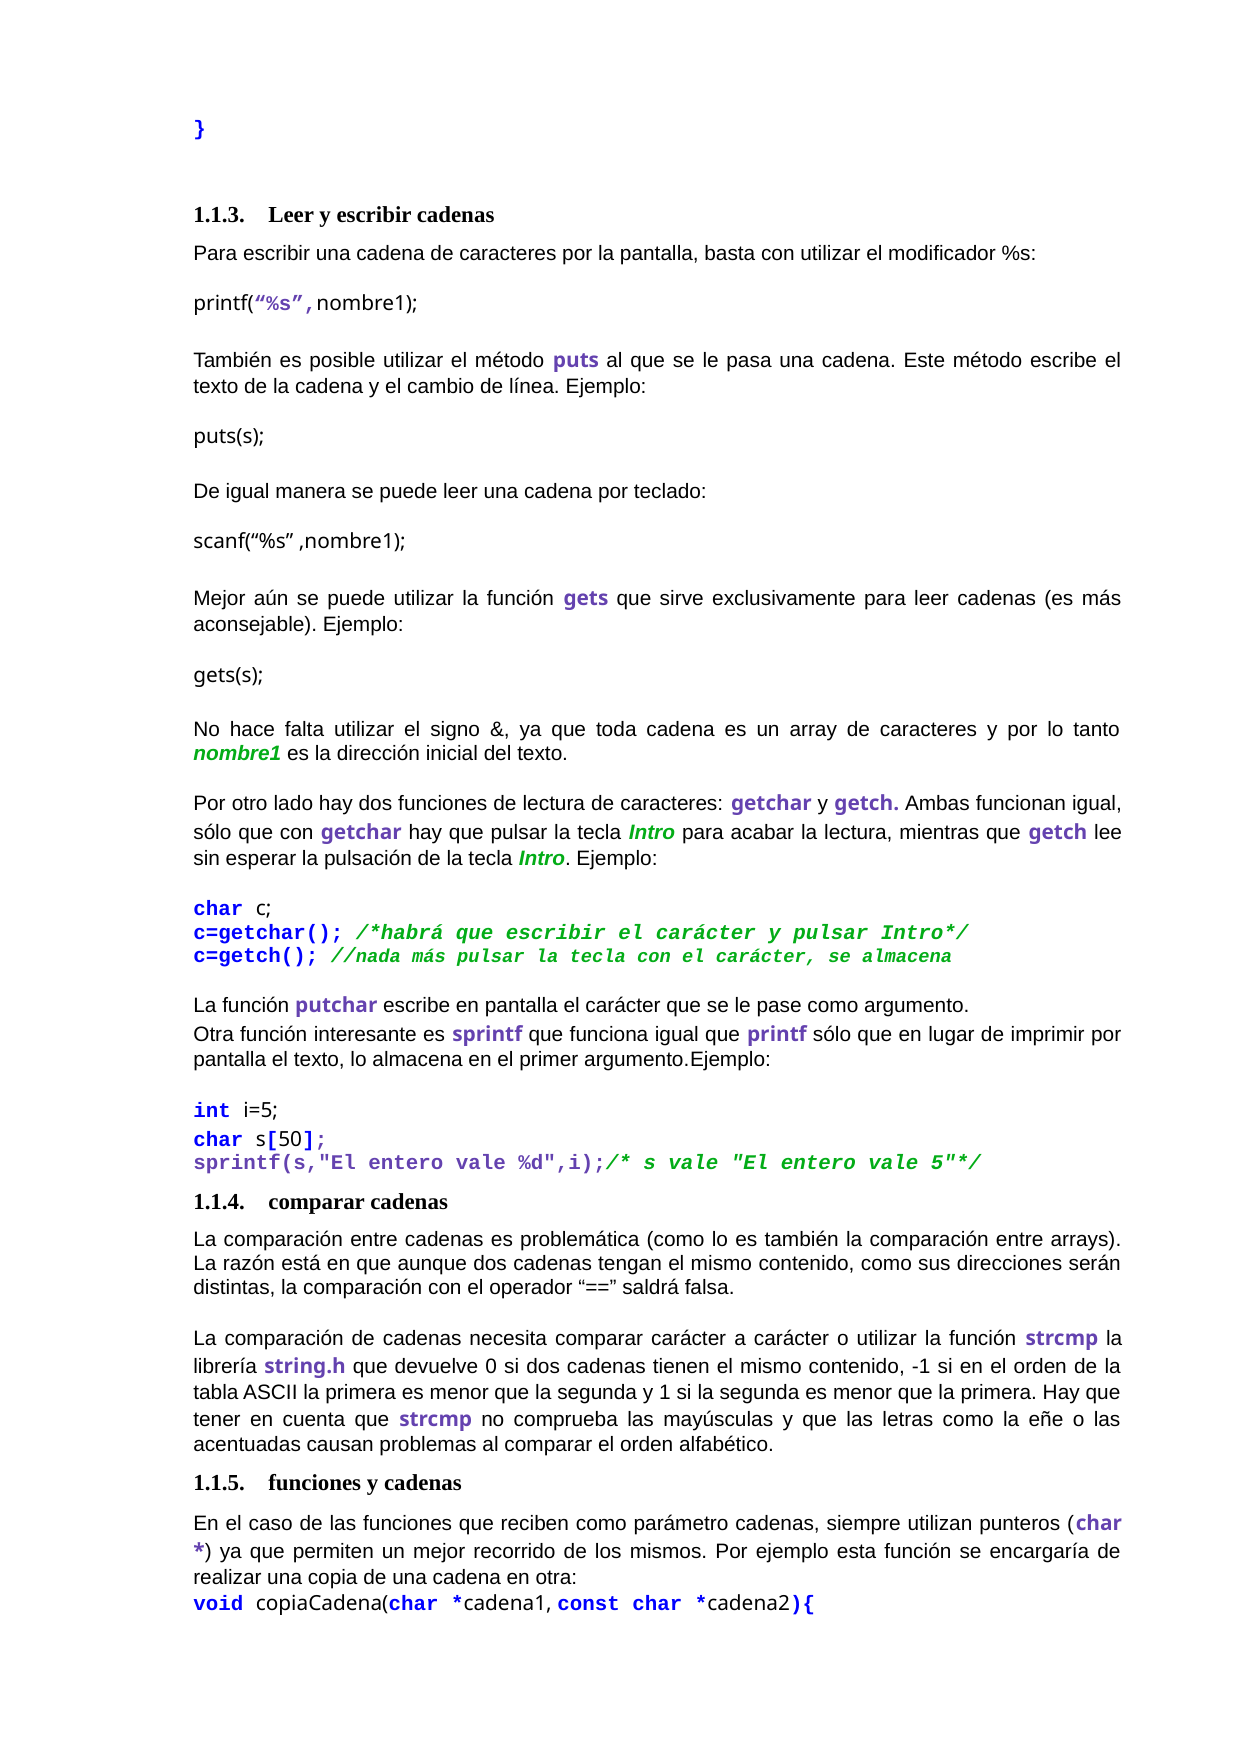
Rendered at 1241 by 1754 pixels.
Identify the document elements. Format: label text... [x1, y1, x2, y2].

text sprintf(s,"El entero vale %d",i);/* s vale "El entero vale 5"*/ [193, 1152, 1122, 1176]
list comparar cadenas [193, 1188, 1122, 1215]
text Mejor aún se puede utilizar la función gets que sirve exclusivamente para leer cadenas (es más aconsejable). Ejemplo: [193, 583, 1122, 636]
text No hace falta utilizar el signo &, ya que toda cadena es un array de caracteres y por lo tanto nombre1 es la dirección inicial del texto. [193, 717, 1122, 764]
text printf(“%s”,nombre1); [193, 288, 1122, 317]
list funciones y cadenas [193, 1469, 1122, 1495]
text De igual manera se puede leer una cadena por teclado: [193, 478, 1122, 502]
text scanf(“%s” ,nombre1); [193, 526, 1122, 555]
text gets(s); [193, 660, 1122, 688]
text Por otro lado hay dos funciones de lectura de caracteres: getchar y getch. Ambas funcionan igual, sólo que con getchar hay que pulsar la tecla Intro para acabar la lectura, mientras que getch lee sin esperar la pulsación de la tecla Intro. Ejemplo: [193, 788, 1122, 869]
text puts(s); [193, 422, 1122, 450]
text c=getch(); //nada más pulsar la tecla con el carácter, se almacena [193, 945, 1122, 969]
text int i=5; [193, 1095, 1122, 1124]
text La comparación entre cadenas es problemática (como lo es también la comparación entre arrays). La razón está en que aunque dos cadenas tengan el mismo contenido, como sus direcciones serán distintas, la comparación con el operador “==” saldrá falsa. [193, 1227, 1122, 1299]
text La función putchar escribe en pantalla el carácter que se le pase como argumento. [193, 990, 1122, 1019]
text La comparación de cadenas necesita comparar carácter a carácter o utilizar la función strcmp la librería string.h que devuelve 0 si dos cadenas tienen el mismo contenido, -1 si en el orden de la tabla ASCII la primera es menor que la segunda y 1 si la segunda es menor que la primera. Hay que tener en cuenta que strcmp no comprueba las mayúsculas y que las letras como la eñe o las acentuadas causan problemas al comparar el orden alfabético. [193, 1323, 1122, 1456]
text En el caso de las funciones que reciben como parámetro cadenas, siempre utilizan punteros (char *) ya que permiten un mejor recorrido de los mismos. Por ejemplo esta función se encargaría de realizar una copia de una cadena en otra: [193, 1508, 1122, 1588]
text void copiaCadena(char *cadena1, const char *cadena2){ [193, 1588, 1122, 1617]
text char c; [193, 893, 1122, 922]
list Leer y escribir cadenas [193, 202, 1122, 228]
text También es posible utilizar el método puts al que se le pasa una cadena. Este método escribe el texto de la cadena y el cambio de línea. Ejemplo: [193, 345, 1122, 398]
text Otra función interesante es sprintf que funciona igual que printf sólo que en lugar de imprimir por pantalla el texto, lo almacena en el primer argumento.Ejemplo: [193, 1019, 1122, 1071]
text c=getchar(); /*habrá que escribir el carácter y pulsar Intro*/ [193, 922, 1122, 945]
text Para escribir una cadena de caracteres por la pantalla, basta con utilizar el modificador %s: [193, 240, 1122, 264]
text char s[50]; [193, 1124, 1122, 1152]
text } [193, 118, 1122, 142]
